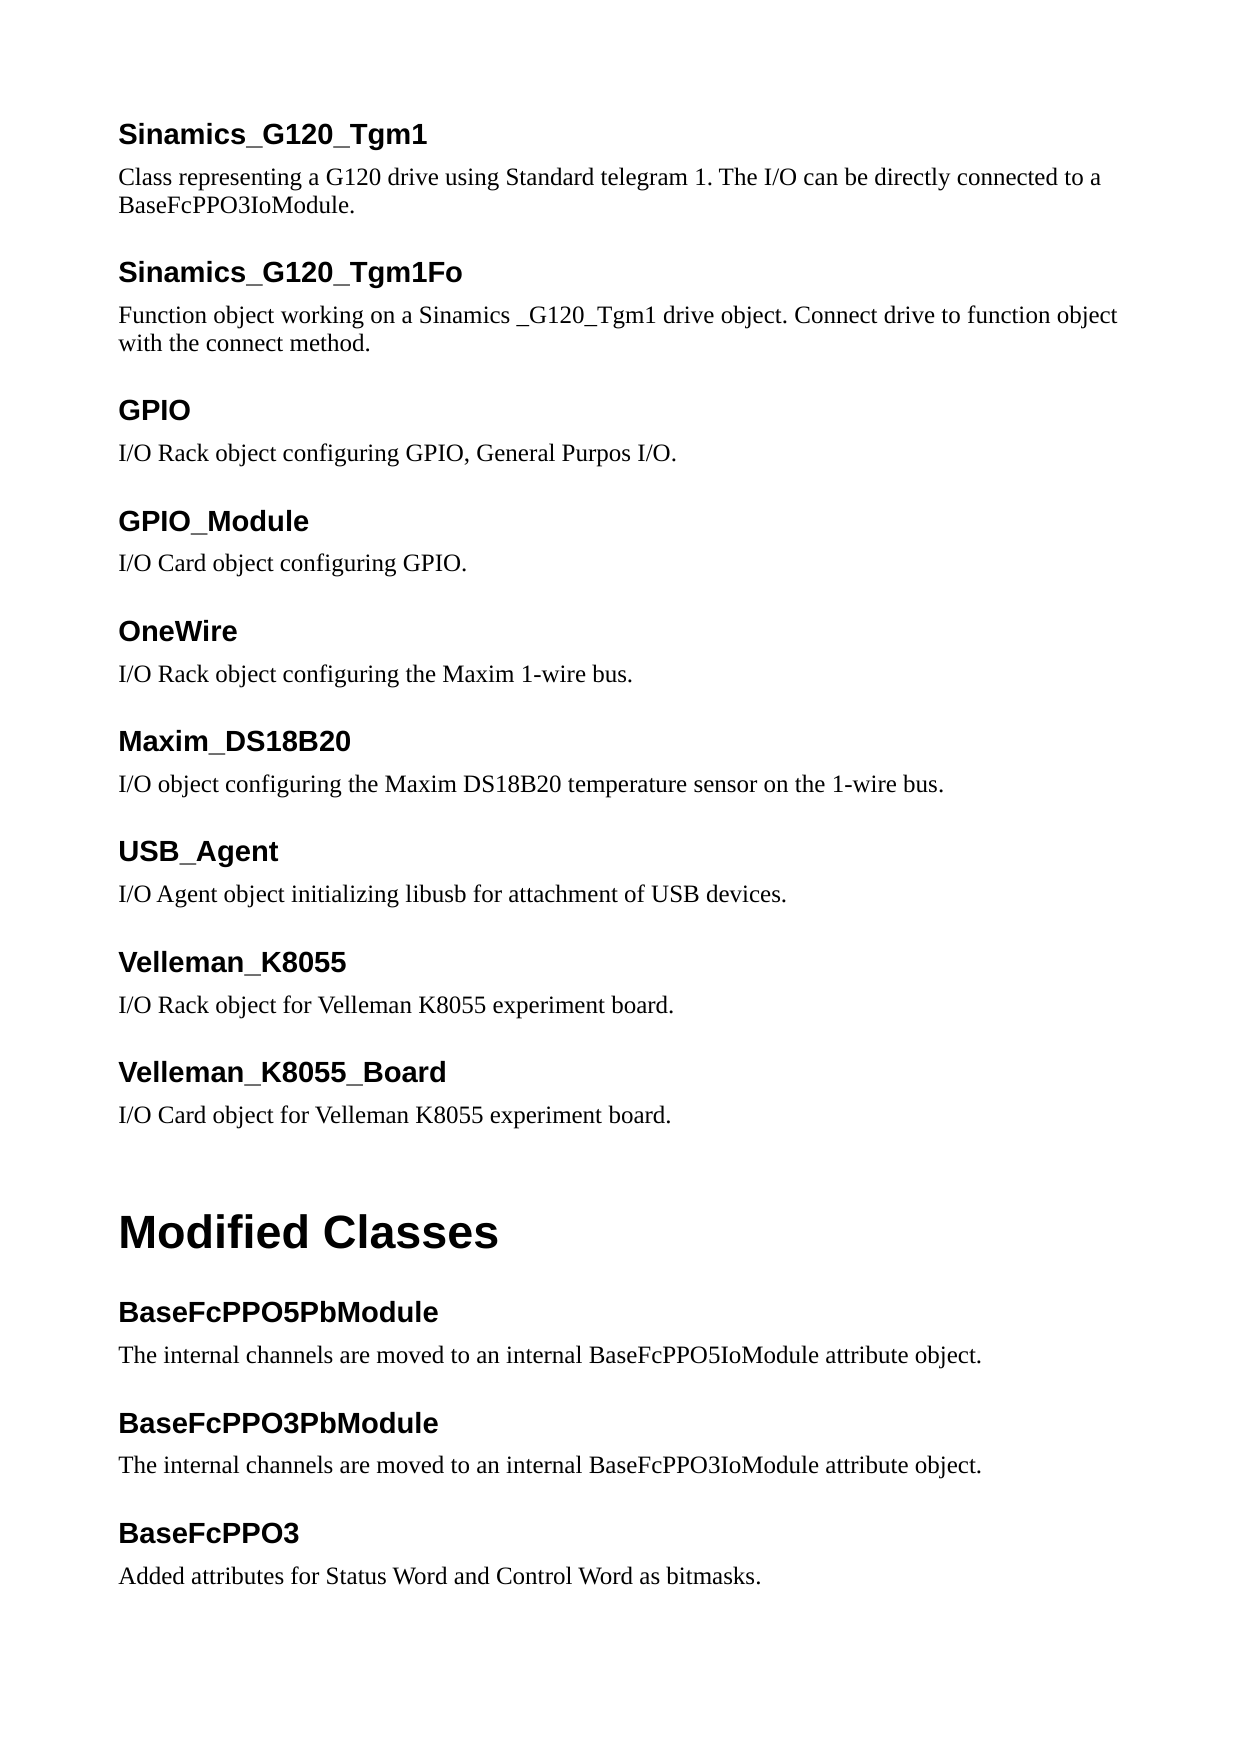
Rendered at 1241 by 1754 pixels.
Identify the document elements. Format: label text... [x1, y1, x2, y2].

text I/O Rack object configuring GPIO, General Purpos I/O. [118, 439, 1122, 467]
text I/O object configuring the Maxim DS18B20 temperature sensor on the 1-wire bus. [118, 770, 1122, 798]
subtitle Velleman_K8055_Board [118, 1056, 1122, 1089]
text I/O Agent object initializing libusb for attachment of USB devices. [118, 881, 1122, 908]
subtitle OneWire [118, 615, 1122, 647]
text Function object working on a Sinamics _G120_Tgm1 drive object. Connect drive to function object with the connect method. [118, 301, 1122, 357]
subtitle Sinamics_G120_Tgm1 [118, 118, 1122, 151]
text Added attributes for Status Word and Control Word as bitmasks. [118, 1562, 1122, 1590]
text Class representing a G120 drive using Standard telegram 1. The I/O can be directly connected to a BaseFc PPO3IoModule. [118, 163, 1122, 219]
subtitle BaseFcPPO3PbModule [118, 1407, 1122, 1439]
subtitle BaseFcPPO3 [118, 1517, 1122, 1549]
subtitle Velleman_K8055 [118, 946, 1122, 978]
text I/O Card object for Velleman K8055 experiment board. [118, 1101, 1122, 1129]
subtitle Modified Classes [118, 1207, 1122, 1259]
subtitle Maxim_DS18B20 [118, 725, 1122, 758]
text I/O Card object configuring GPIO. [118, 549, 1122, 577]
text The internal channels are moved to an internal BaseFcPPO3IoModule attribute object. [118, 1452, 1122, 1479]
subtitle GPIO_Module [118, 504, 1122, 537]
text The internal channels are moved to an internal BaseFcPPO5IoModule attribute object. [118, 1341, 1122, 1369]
text I/O Rack object configuring the Maxim 1-wire bus. [118, 660, 1122, 688]
text I/O Rack object for Velleman K8055 experiment board. [118, 991, 1122, 1018]
subtitle USB_Agent [118, 835, 1122, 868]
subtitle BaseFcPPO5PbModule [118, 1296, 1122, 1329]
subtitle GPIO [118, 394, 1122, 427]
subtitle Sinamics_G120_Tgm1Fo [118, 256, 1122, 289]
